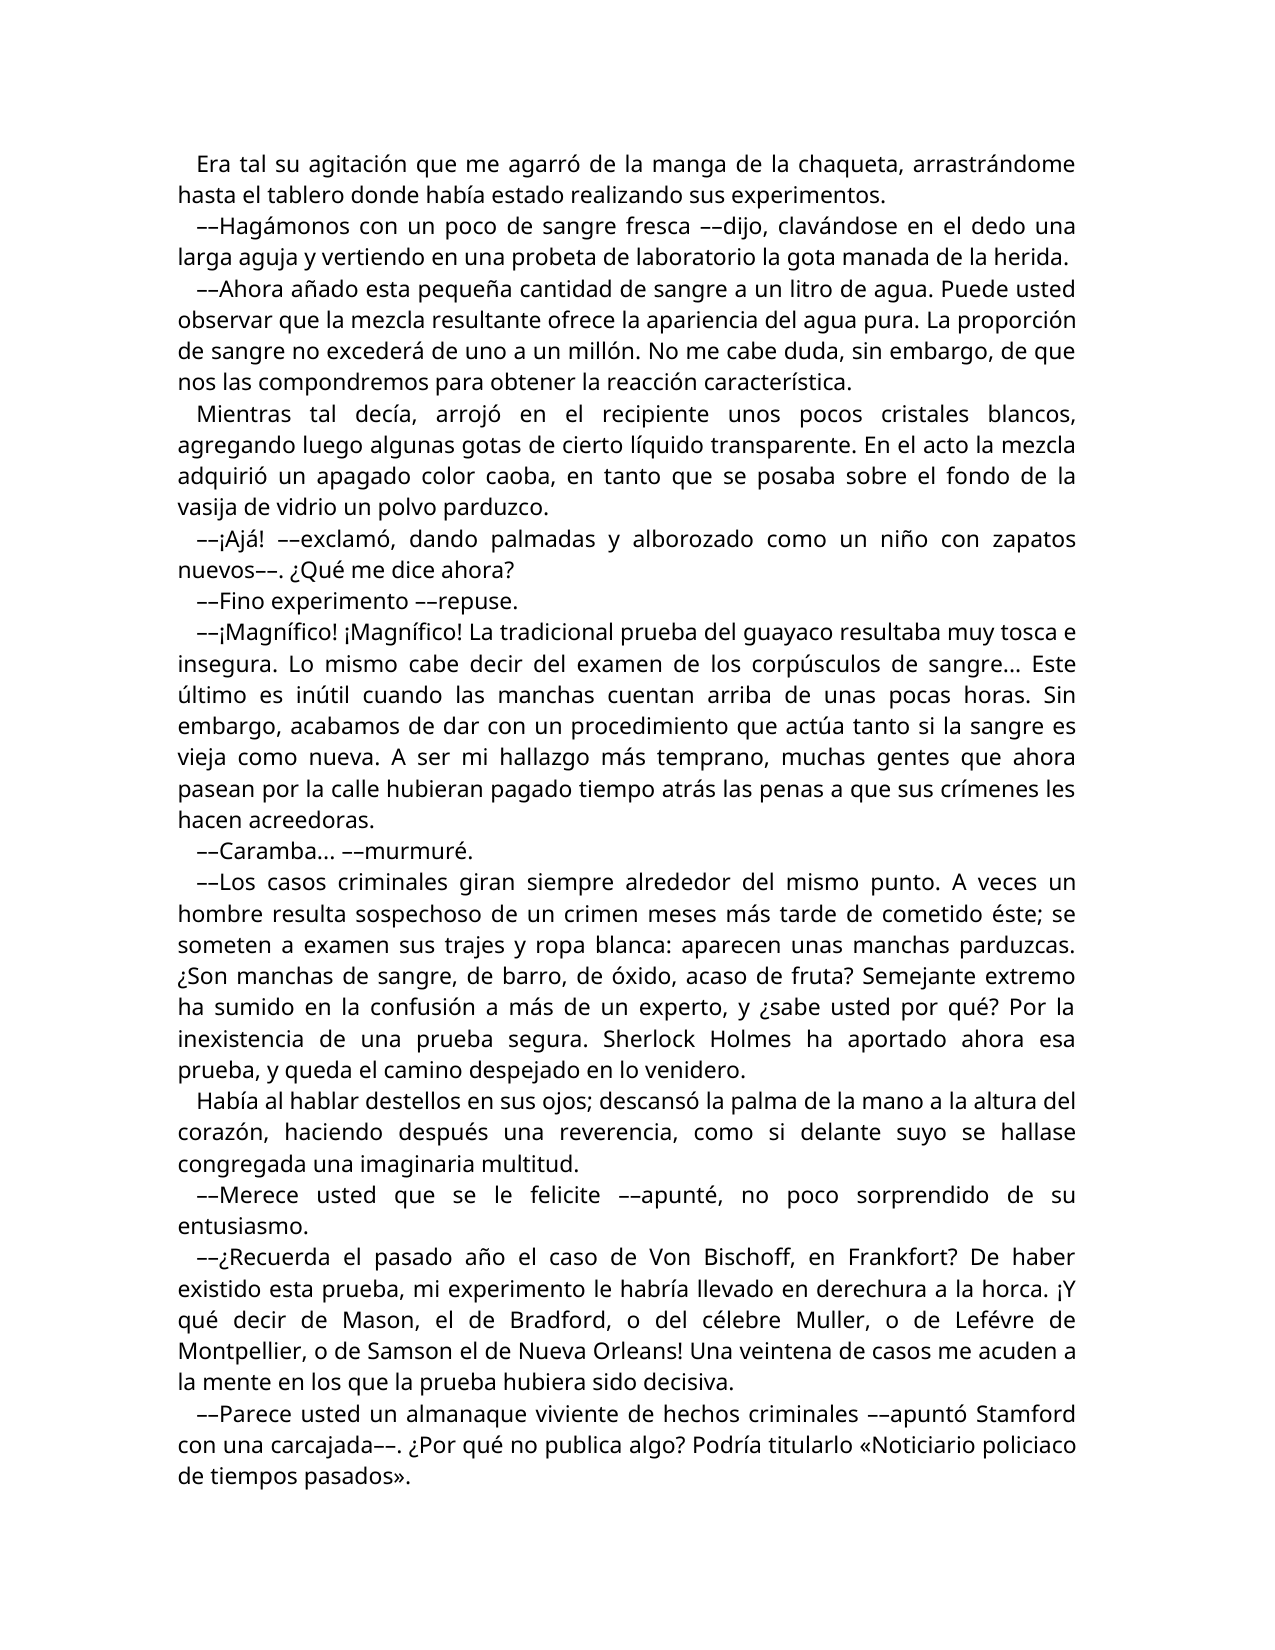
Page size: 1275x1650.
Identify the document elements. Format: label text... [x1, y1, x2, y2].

subtitle ––Parece usted un almanaque viviente de hechos criminales ––apuntó Stamford con una carcajada––. ¿Por qué no publica algo? Podría titularlo «Noticiario policiaco de tiempos pasados». [177, 1398, 1077, 1491]
subtitle Mientras tal decía, arrojó en el recipiente unos pocos cristales blancos, agregando luego algunas gotas de cierto líquido transparente. En el acto la mezcla adquirió un apagado color caoba, en tanto que se posaba sobre el fondo de la vasija de vidrio un polvo parduzco. [177, 398, 1077, 523]
subtitle ––Merece usted que se le felicite ––apunté, no poco sorprendido de su entusiasmo. [177, 1179, 1077, 1241]
subtitle ––Los casos criminales giran siempre alrededor del mismo punto. A veces un hombre resulta sospechoso de un crimen meses más tarde de cometido éste; se someten a examen sus trajes y ropa blanca: aparecen unas manchas parduzcas. ¿Son manchas de sangre, de barro, de óxido, acaso de fruta? Semejante extremo ha sumido en la confusión a más de un experto, y ¿sabe usted por qué? Por la inexistencia de una prueba segura. Sherlock Holmes ha aportado ahora esa prueba, y queda el camino despejado en lo venidero. [177, 866, 1077, 1085]
subtitle ––Hagámonos con un poco de sangre fresca ––dijo, clavándose en el dedo una larga aguja y vertiendo en una probeta de laboratorio la gota manada de la herida. [177, 210, 1077, 273]
subtitle ––¡Ajá! ––exclamó, dando palmadas y alborozado como un niño con zapatos nuevos––. ¿Qué me dice ahora? [177, 523, 1077, 585]
subtitle ––¿Recuerda el pasado año el caso de Von Bischoff, en Frankfort? De haber existido esta prueba, mi experimento le habría llevado en derechura a la horca. ¡Y qué decir de Mason, el de Bradford, o del célebre Muller, o de Lefévre de Montpellier, o de Samson el de Nueva Orleans! Una veintena de casos me acuden a la mente en los que la prueba hubiera sido decisiva. [177, 1241, 1077, 1398]
subtitle Había al hablar destellos en sus ojos; descansó la palma de la mano a la altura del corazón, haciendo después una reverencia, como si delante suyo se hallase congregada una imaginaria multitud. [177, 1085, 1077, 1179]
subtitle Era tal su agitación que me agarró de la manga de la chaqueta, arrastrándome hasta el tablero donde había estado realizando sus experimentos. [177, 148, 1077, 210]
subtitle ––¡Magnífico! ¡Magnífico! La tradicional prueba del guayaco resultaba muy tosca e insegura. Lo mismo cabe decir del examen de los corpúsculos de sangre... Este último es inútil cuando las manchas cuentan arriba de unas pocas horas. Sin embargo, acabamos de dar con un procedimiento que actúa tanto si la sangre es vieja como nueva. A ser mi hallazgo más temprano, muchas gentes que ahora pasean por la calle hubieran pagado tiempo atrás las penas a que sus crímenes les hacen acreedoras. [177, 616, 1077, 835]
subtitle ––Ahora añado esta pequeña cantidad de sangre a un litro de agua. Puede usted observar que la mezcla resultante ofrece la apariencia del agua pura. La proporción de sangre no excederá de uno a un millón. No me cabe duda, sin embargo, de que nos las compondremos para obtener la reacción característica. [177, 273, 1077, 398]
subtitle ––Fino experimento ––repuse. [177, 585, 1077, 616]
subtitle ––Caramba... ––murmuré. [177, 835, 1077, 866]
